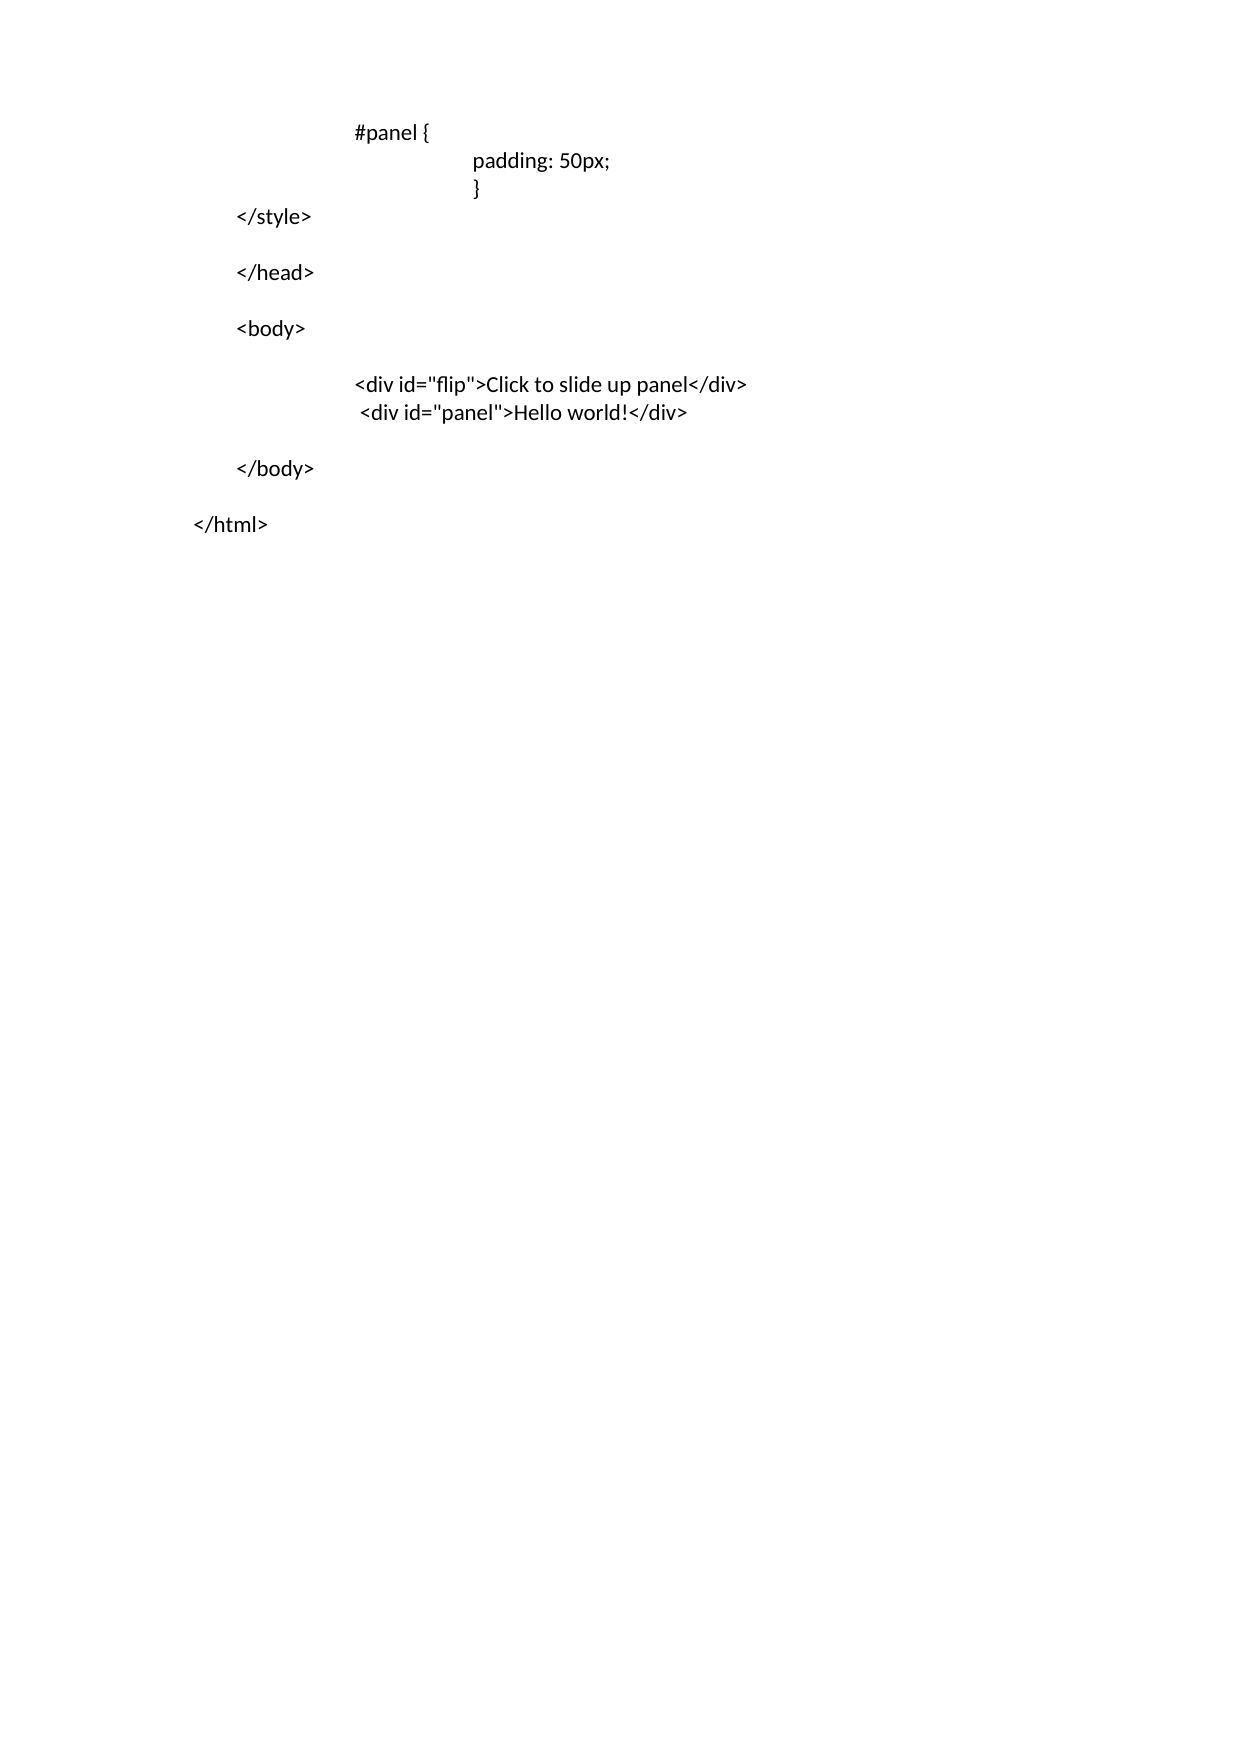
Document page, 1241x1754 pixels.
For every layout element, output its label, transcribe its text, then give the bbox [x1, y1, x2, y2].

text <div id="flip">Click to slide up panel</div> [118, 370, 1122, 398]
text </html> [193, 510, 1122, 538]
text </body> [118, 454, 1122, 482]
text #panel { [118, 118, 1122, 146]
text </head> [118, 258, 1122, 286]
text } [118, 174, 1122, 202]
text <div id="panel">Hello world!</div> [118, 398, 1122, 426]
text </style> [118, 202, 1122, 230]
text padding: 50px; [118, 146, 1122, 174]
text <body> [118, 314, 1122, 342]
